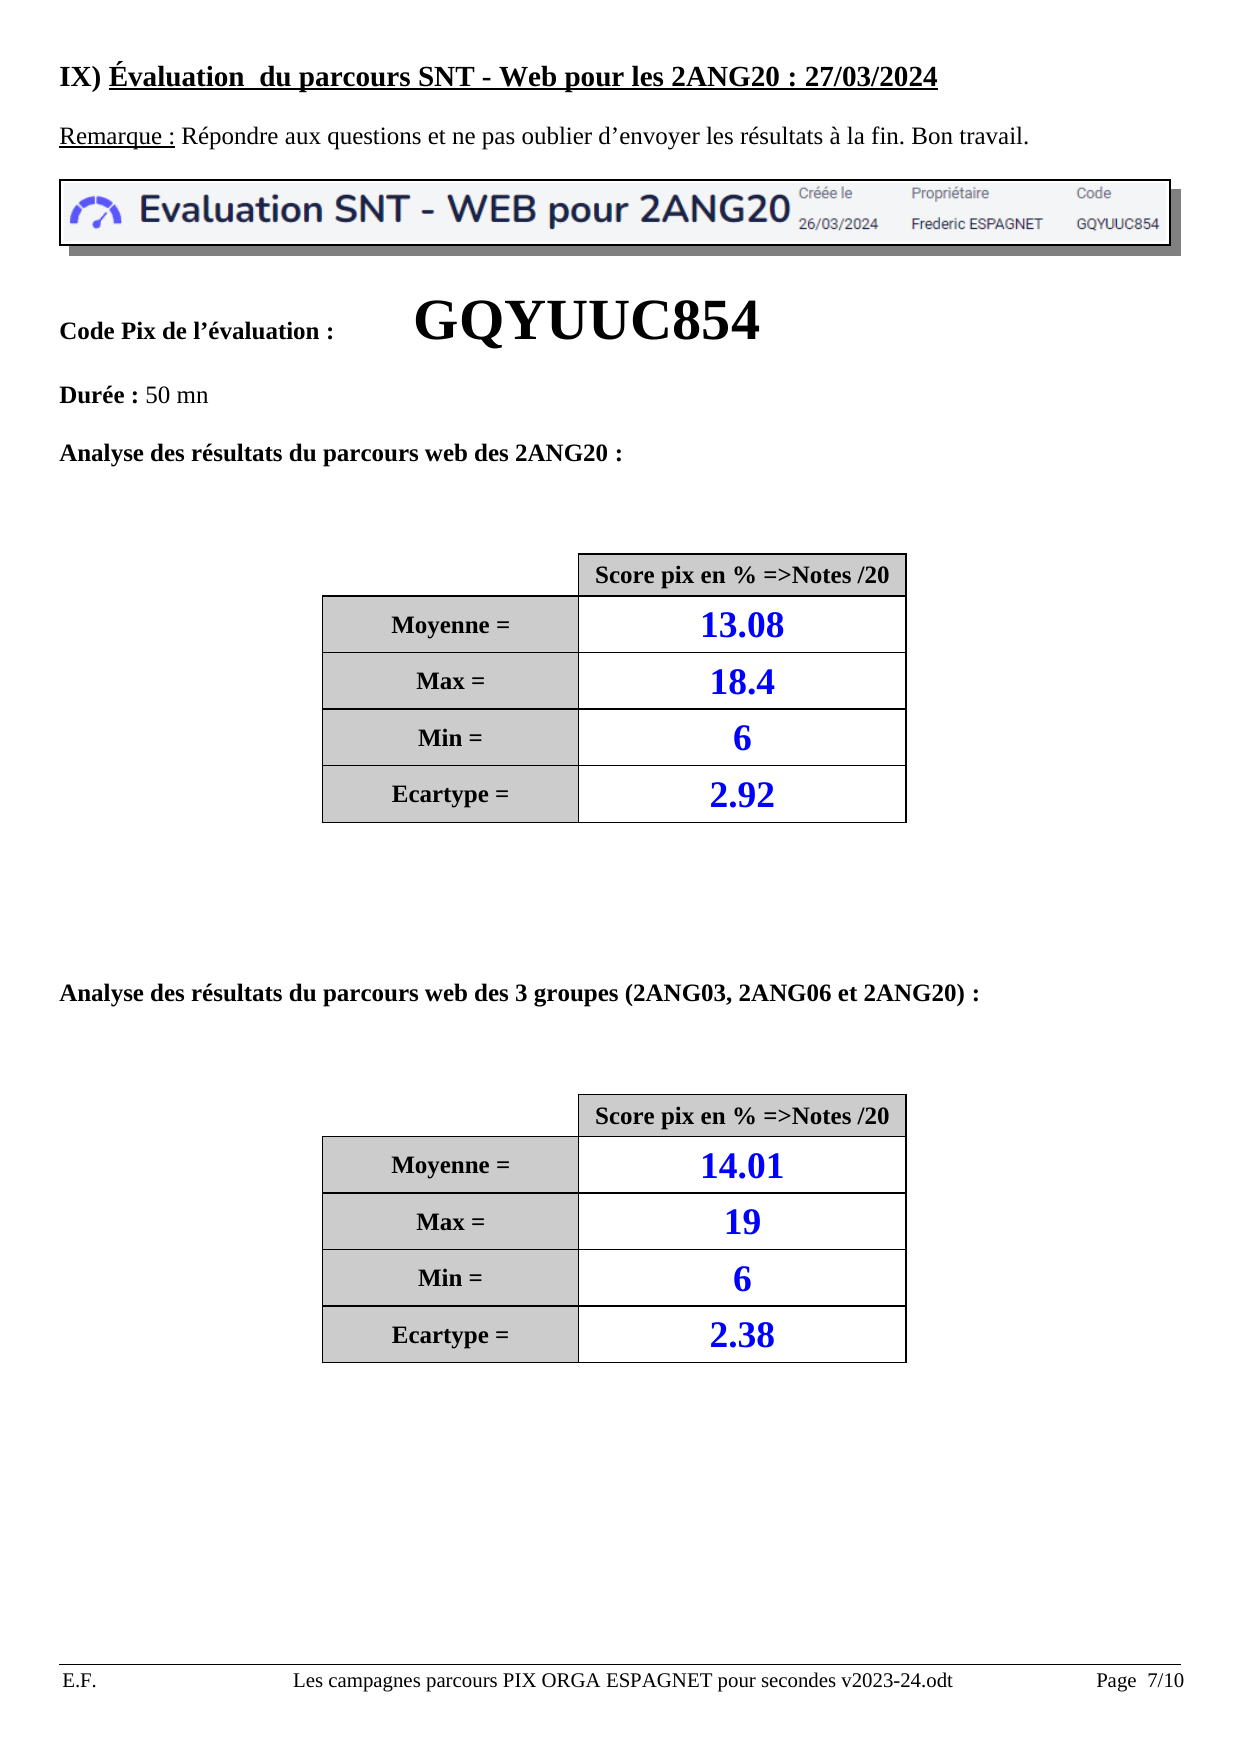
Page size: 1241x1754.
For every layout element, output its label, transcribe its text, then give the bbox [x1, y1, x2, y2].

text Analyse des résultats du parcours web des 2ANG20 : [59, 438, 1181, 467]
table_cell 6 [579, 1250, 905, 1305]
text Remarque : Répondre aux questions et ne pas oublier d’envoyer les résultats à la fin. Bon travail. [59, 121, 1181, 150]
table_cell 14,01 [579, 1137, 905, 1192]
table_cell 2,38 [579, 1307, 905, 1362]
table_cell 2,92 [579, 766, 905, 822]
table_cell 13,08 [579, 597, 905, 652]
table_header Score pix en % =>Notes /20 [579, 1095, 905, 1136]
table_cell Ecartype = [323, 1307, 578, 1362]
table_cell 18,4 [579, 653, 905, 708]
text Analyse des résultats du parcours web des 3 groupes (2ANG03, 2ANG06 et 2ANG20) : [59, 978, 1181, 1007]
table_cell Moyenne = [323, 1137, 578, 1192]
table_cell 6 [579, 710, 905, 765]
table_cell Ecartype = [323, 766, 578, 822]
table_header [322, 553, 578, 595]
table_header Score pix en % =>Notes /20 [579, 555, 905, 595]
table_cell Min = [323, 1250, 578, 1305]
text IX) Évaluation du parcours SNT - Web pour les 2ANG20 : 27/03/2024 [59, 59, 1181, 93]
picture [63, 183, 1167, 241]
table_cell Moyenne = [323, 597, 578, 652]
text Code Pix de l’évaluation : GQYUUC854 [59, 285, 1181, 352]
table_cell Min = [323, 710, 578, 765]
text Durée : 50 mn [59, 381, 1181, 409]
table_cell Max = [323, 653, 578, 708]
table_cell Max = [323, 1194, 578, 1249]
table_header [322, 1094, 578, 1136]
table_cell 19 [579, 1194, 905, 1249]
